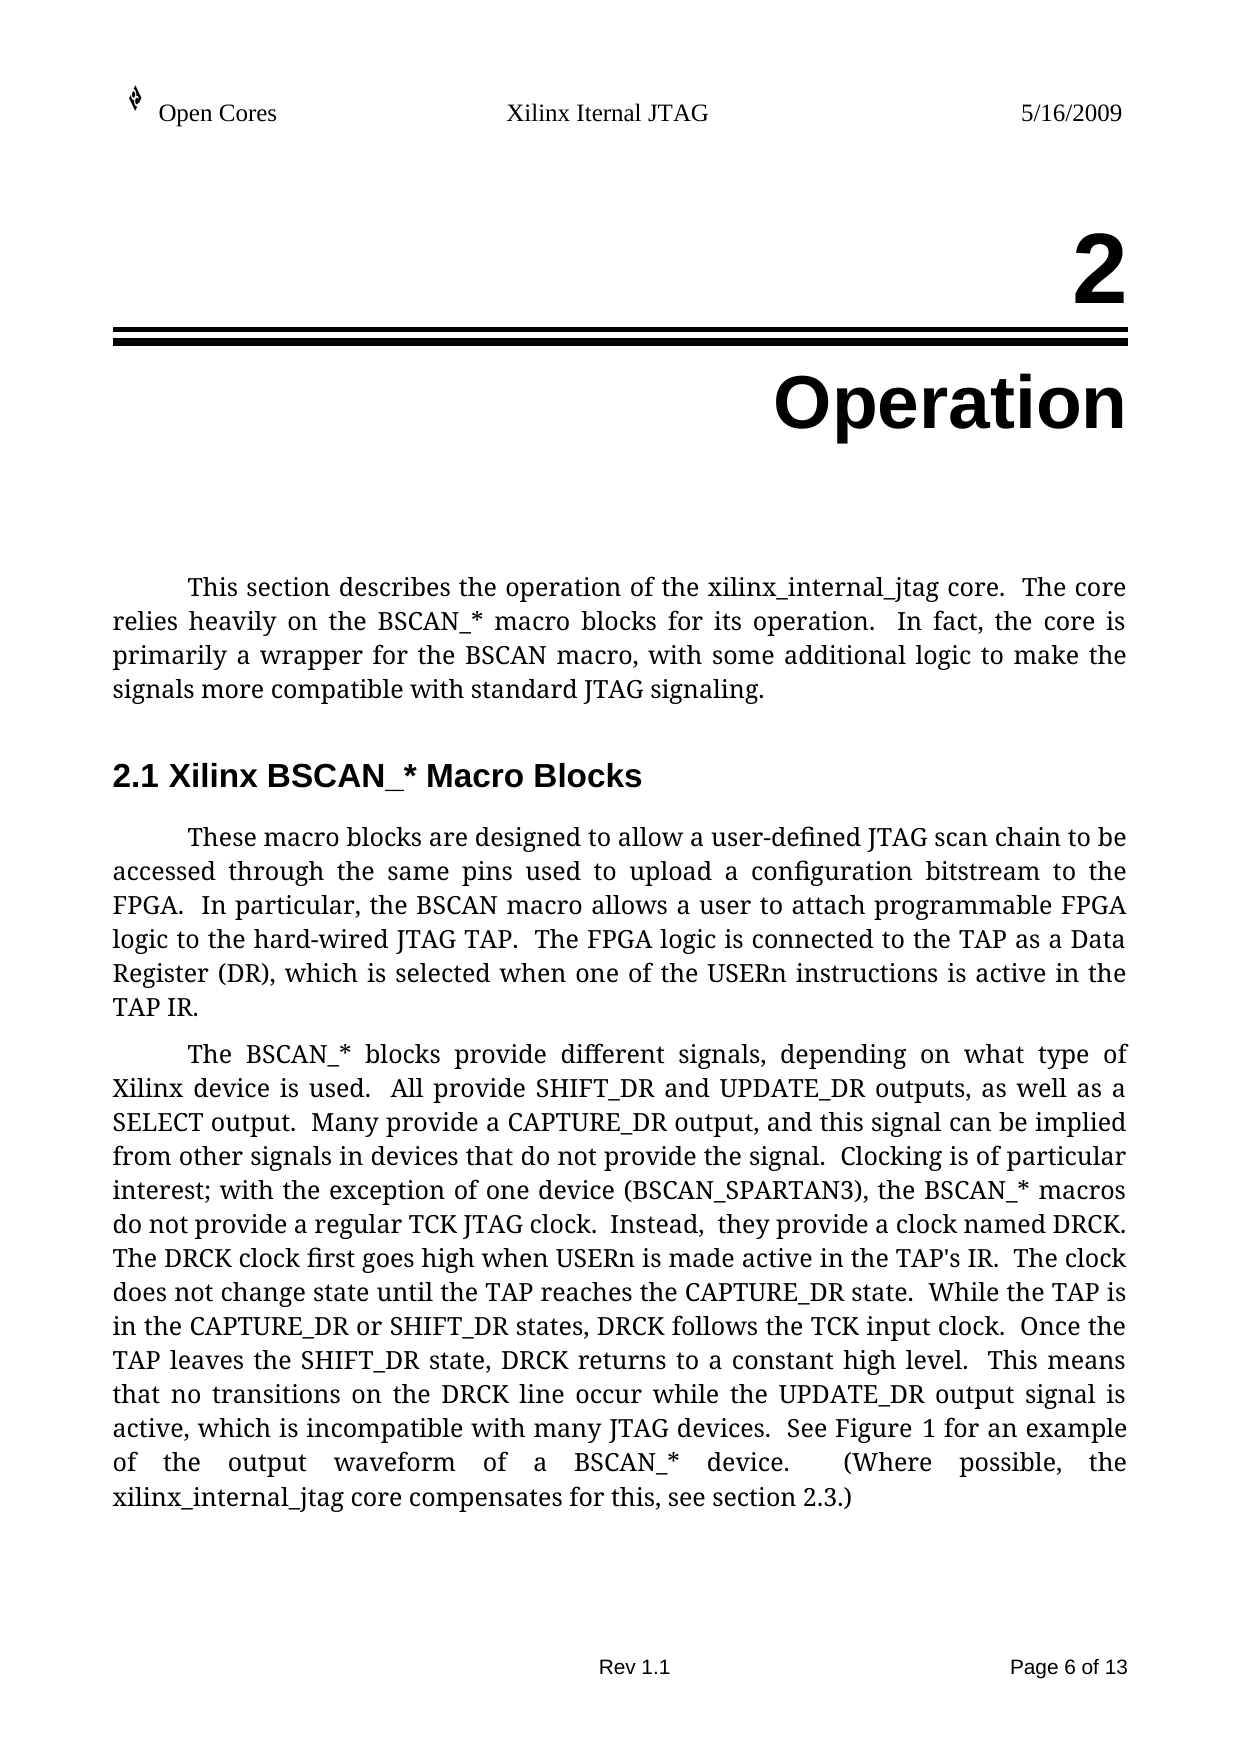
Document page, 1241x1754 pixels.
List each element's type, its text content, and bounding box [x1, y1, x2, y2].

text These macro blocks are designed to allow a user-defined JTAG scan chain to be accessed through the same pins used to upload a configuration bitstream to the FPGA. In particular, the BSCAN macro allows a user to attach programmable FPGA logic to the hard-wired JTAG TAP. The FPGA logic is connected to the TAP as a Data Register (DR), which is selected when one of the USERn instructions is active in the TAP IR. [112, 819, 1128, 1024]
text The BSCAN_* blocks provide different signals, depending on what type of Xilinx device is used. All provide SHIFT_DR and UPDATE_DR outputs, as well as a SELECT output. Many provide a CAPTURE_DR output, and this signal can be implied from other signals in devices that do not provide the signal. Clocking is of particular interest; with the exception of one device (BSCAN_SPARTAN3), the BSCAN_* macros do not provide a regular TCK JTAG clock. Instead, they provide a clock named DRCK. The DRCK clock first goes high when USERn is made active in the TAP's IR. The clock does not change state until the TAP reaches the CAPTURE_DR state. While the TAP is in the CAPTURE_DR or SHIFT_DR states, DRCK follows the TCK input clock. Once the TAP leaves the SHIFT_DR state, DRCK returns to a constant high level. This means that no transitions on the DRCK line occur while the UPDATE_DR output signal is active, which is incompatible with many JTAG devices. See Figure 1 for an example of the output waveform of a BSCAN_* device. (Where possible, the xilinx_internal_jtag core compensates for this, see section 2.3.) [112, 1036, 1128, 1513]
subtitle Xilinx BSCAN_* Macro Blocks [112, 756, 1128, 794]
subtitle Operation [112, 358, 1128, 445]
text This section describes the operation of the xilinx_internal_jtag core. The core relies heavily on the BSCAN_* macro blocks for its operation. In fact, the core is primarily a wrapper for the BSCAN macro, with some additional logic to make the signals more compatible with standard JTAG signaling. [112, 570, 1128, 706]
